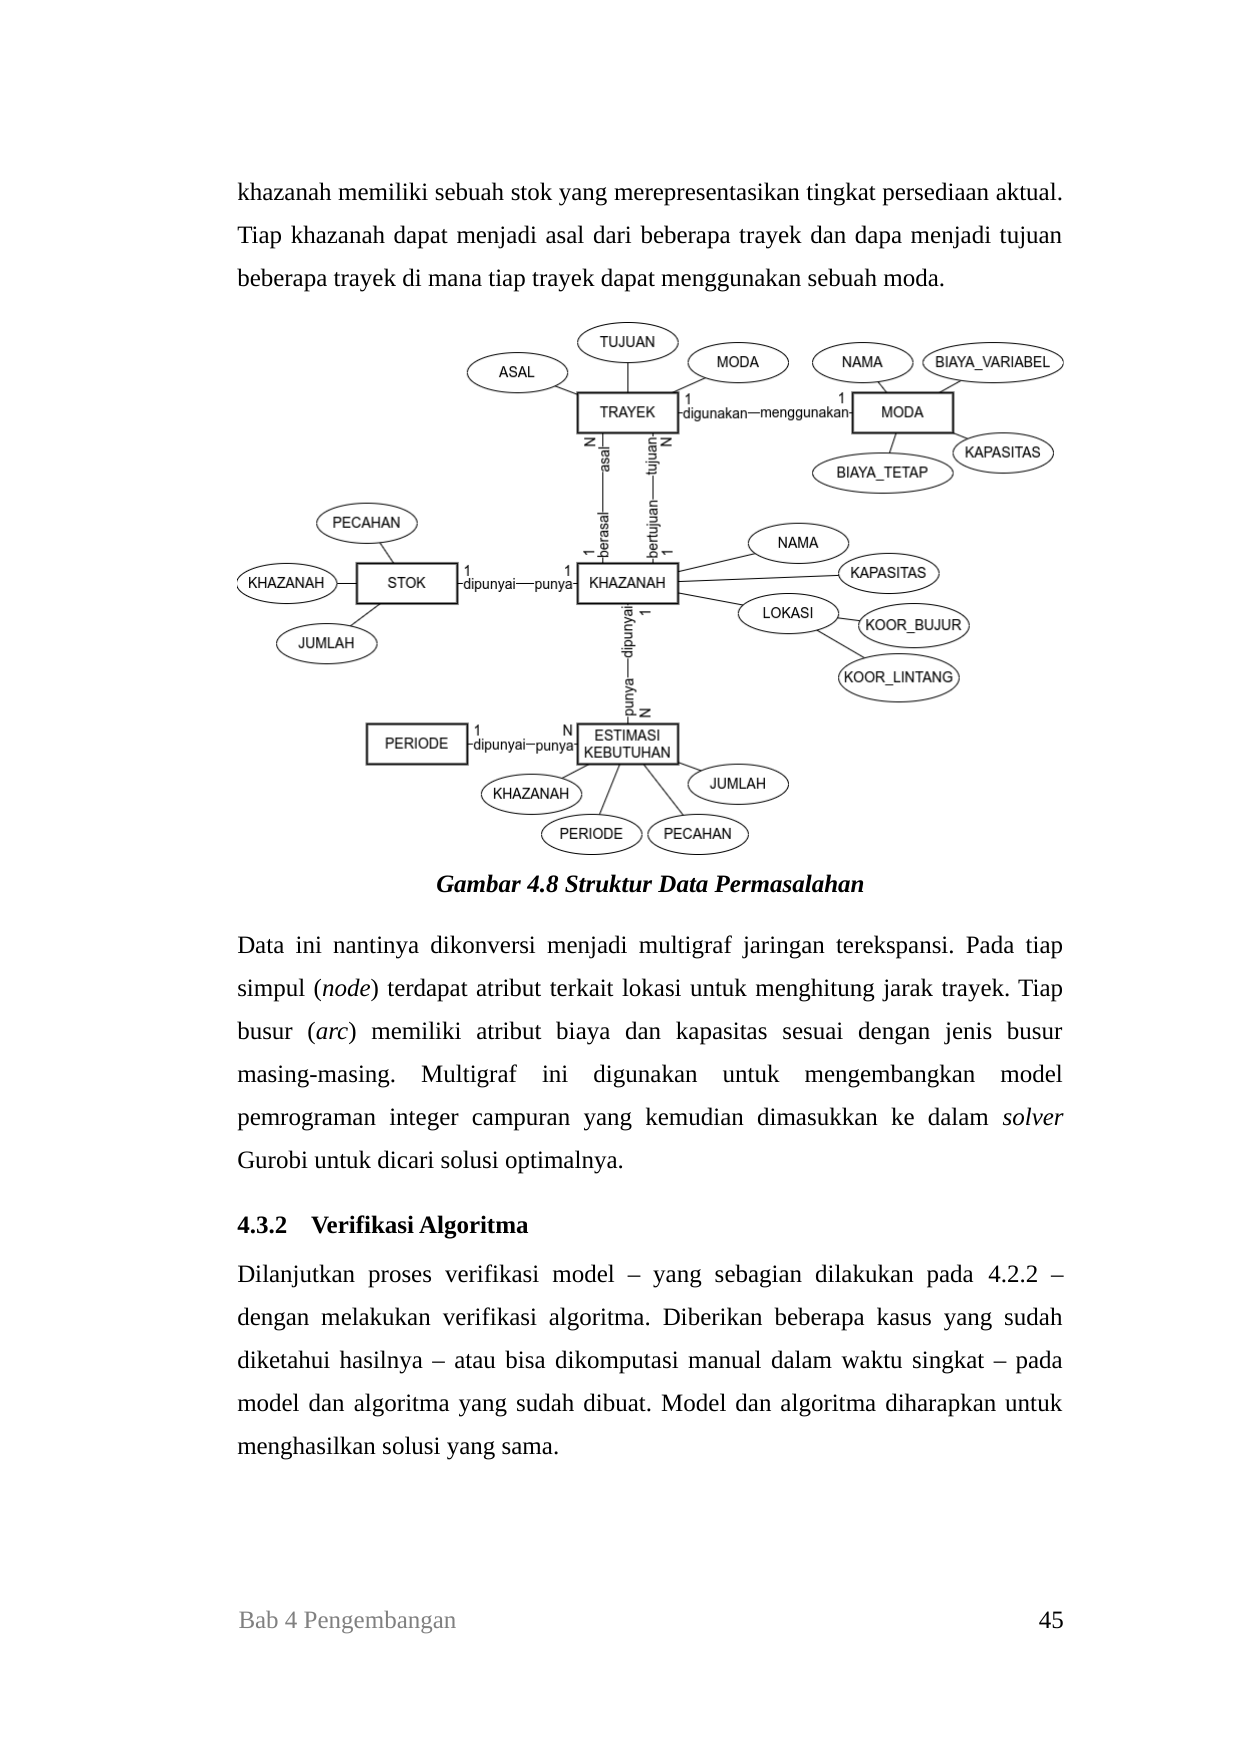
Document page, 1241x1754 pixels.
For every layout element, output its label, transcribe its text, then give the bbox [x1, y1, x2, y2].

text Data ini nantinya dikonversi menjadi multigraf jaringan terekspansi. Pada tiap simpul (node) terdapat atribut terkait lokasi untuk menghitung jarak trayek. Tiap busur (arc) memiliki atribut biaya dan kapasitas sesuai dengan jenis busur masing-masing. Multigraf ini digunakan untuk mengembangkan model pemrograman integer campuran yang kemudian dimasukkan ke dalam solver Gurobi untuk dicari solusi optimalnya. [237, 898, 1063, 1174]
text Gambar 4.8 Struktur Data Permasalahan [237, 855, 1063, 898]
text khazanah memiliki sebuah stok yang merepresentasikan tingkat persediaan aktual. Tiap khazanah dapat menjadi asal dari beberapa trayek dan dapa menjadi tujuan beberapa trayek di mana tiap trayek dapat menggunakan sebuah moda. [237, 177, 1063, 292]
text Dilanjutkan proses verifikasi model – yang sebagian dilakukan pada 4.2.2 – dengan melakukan verifikasi algoritma. Diberikan beberapa kasus yang sudah diketahui hasilnya – atau bisa dikomputasi manual dalam waktu singkat – pada model dan algoritma yang sudah dibuat. Model dan algoritma diharapkan untuk menghasilkan solusi yang sama. [237, 1259, 1063, 1460]
picture [237, 322, 1064, 855]
subtitle Verifikasi Algoritma [237, 1210, 1063, 1238]
